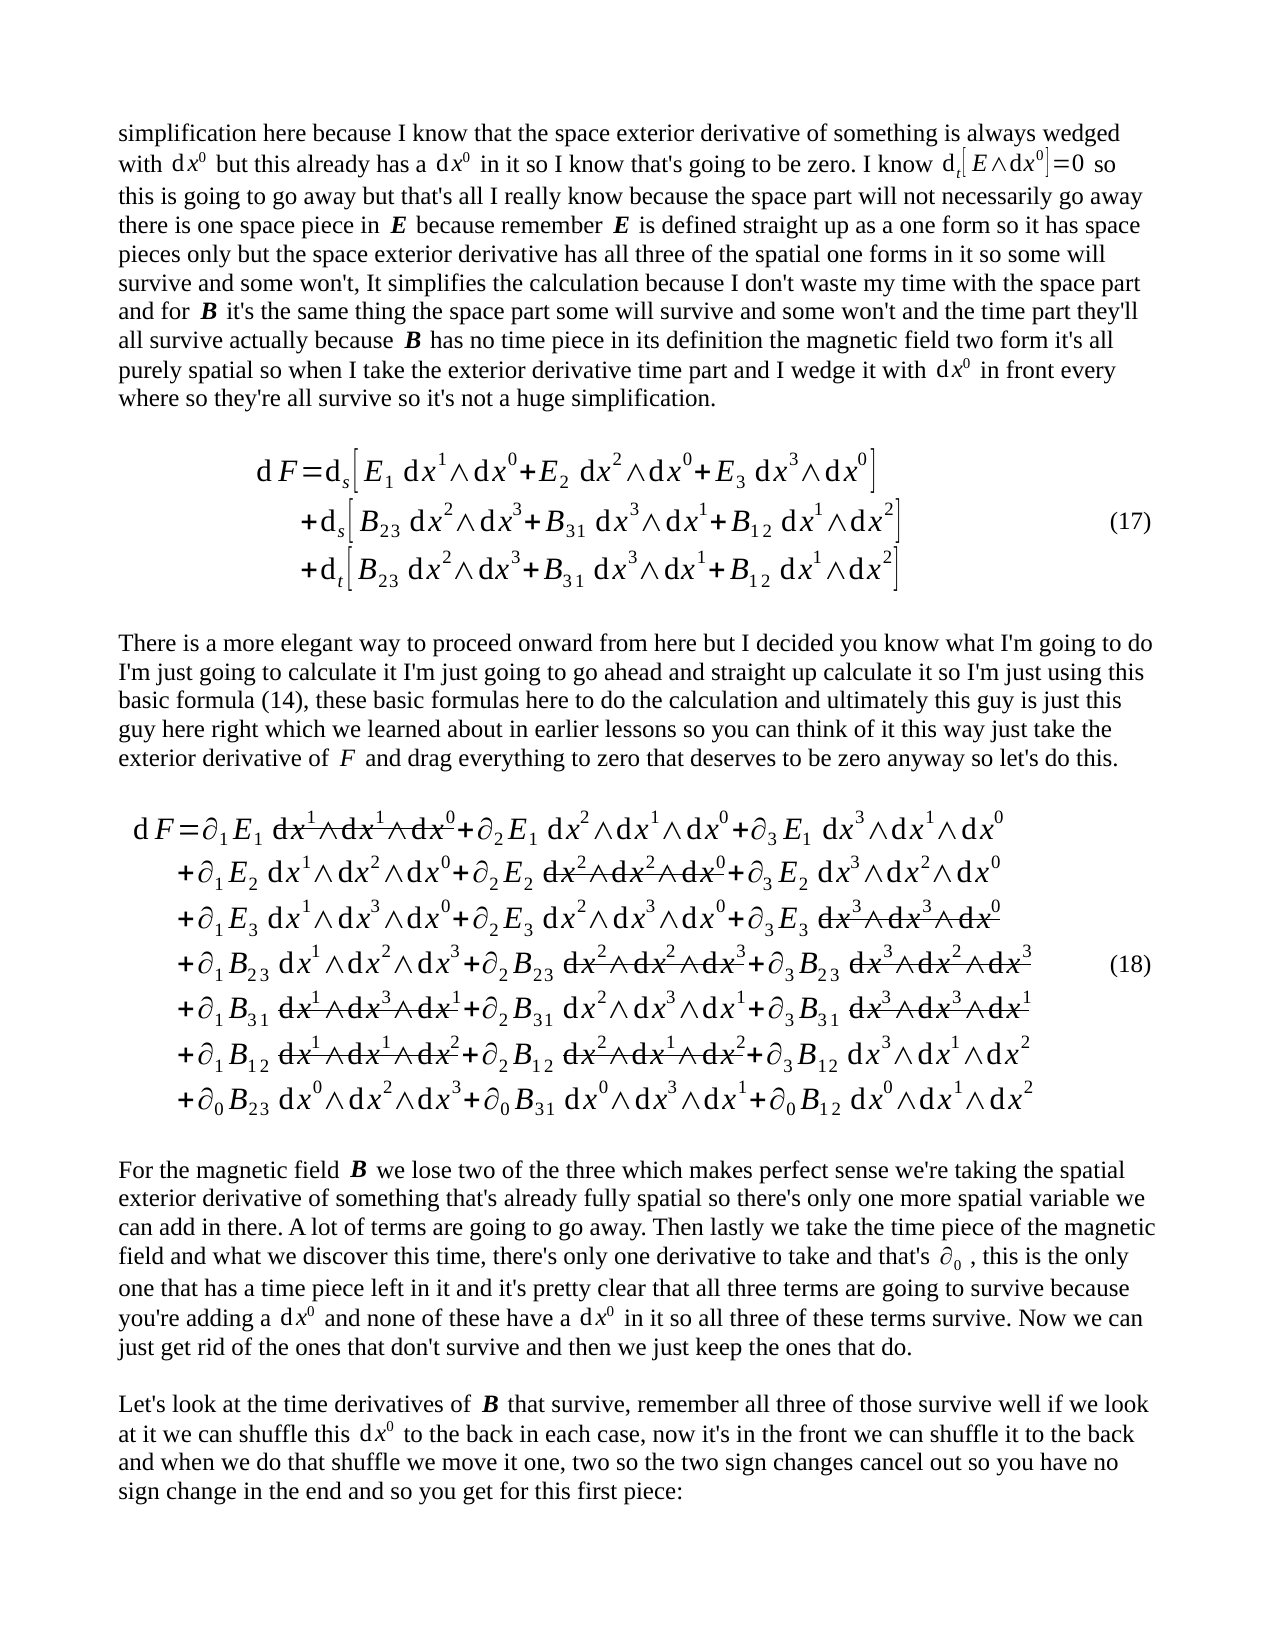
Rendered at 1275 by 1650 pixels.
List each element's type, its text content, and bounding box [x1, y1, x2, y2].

table_header [118, 441, 1041, 599]
text Let's look at the time derivatives ofthat survive, remember all three of those survive well if we look at it we can shuffle thisto the back in each case, now it's in the front we can shuffle it to the back and when we do that shuffle we move it one, two so the two sign changes cancel out so you have no sign change in the end and so you get for this first piece: [118, 1389, 1157, 1505]
text There is a more elegant way to proceed onward from here but I decided you know what I'm going to do I'm just going to calculate it I'm just going to go ahead and straight up calculate it so I'm just using this basic formula (14), these basic formulas here to do the calculation and ultimately this guy is just this guy here right which we learned about in earlier lessons so you can think of it this way just take the exterior derivative ofand drag everything to zero that deserves to be zero anyway so let's do this. [118, 628, 1157, 772]
table_header [118, 801, 1041, 1126]
text Likewise once I distribute this exterior derivative over the parts of the electromagnetic field tensor I find myself taking the space exterior derivative ofwedgeand the time exterior derivativeofand then the space exterior derivative ofand the time exterior derivative ofand I get a little simplification here because I know that the space exterior derivative of something is always wedged withbut this already has ain it so I know that's going to be zero. I knowso this is going to go away but that's all I really know because the space part will not necessarily go away there is one space piece inbecause rememberis defined straight up as a one form so it has space pieces only but the space exterior derivative has all three of the spatial one forms in it so some will survive and some won't, It simplifies the calculation because I don't waste my time with the space part and forit's the same thing the space part some will survive and some won't and the time part they'll all survive actually becausehas no time piece in its definition the magnetic field two form it's all purely spatial so when I take the exterior derivative time part and I wedge it within front every where so they're all survive so it's not a huge simplification. [118, 118, 1157, 412]
table_header (18) [1041, 801, 1157, 1126]
text For the magnetic fieldwe lose two of the three which makes perfect sense we're taking the spatial exterior derivative of something that's already fully spatial so there's only one more spatial variable we can add in there. A lot of terms are going to go away. Then lastly we take the time piece of the magnetic field and what we discover this time, there's only one derivative to take and that's, this is the only one that has a time piece left in it and it's pretty clear that all three terms are going to survive because you're adding aand none of these have ain it so all three of these terms survive. Now we can just get rid of the ones that don't survive and then we just keep the ones that do. [118, 1155, 1157, 1360]
table_header (17) [1041, 441, 1157, 599]
